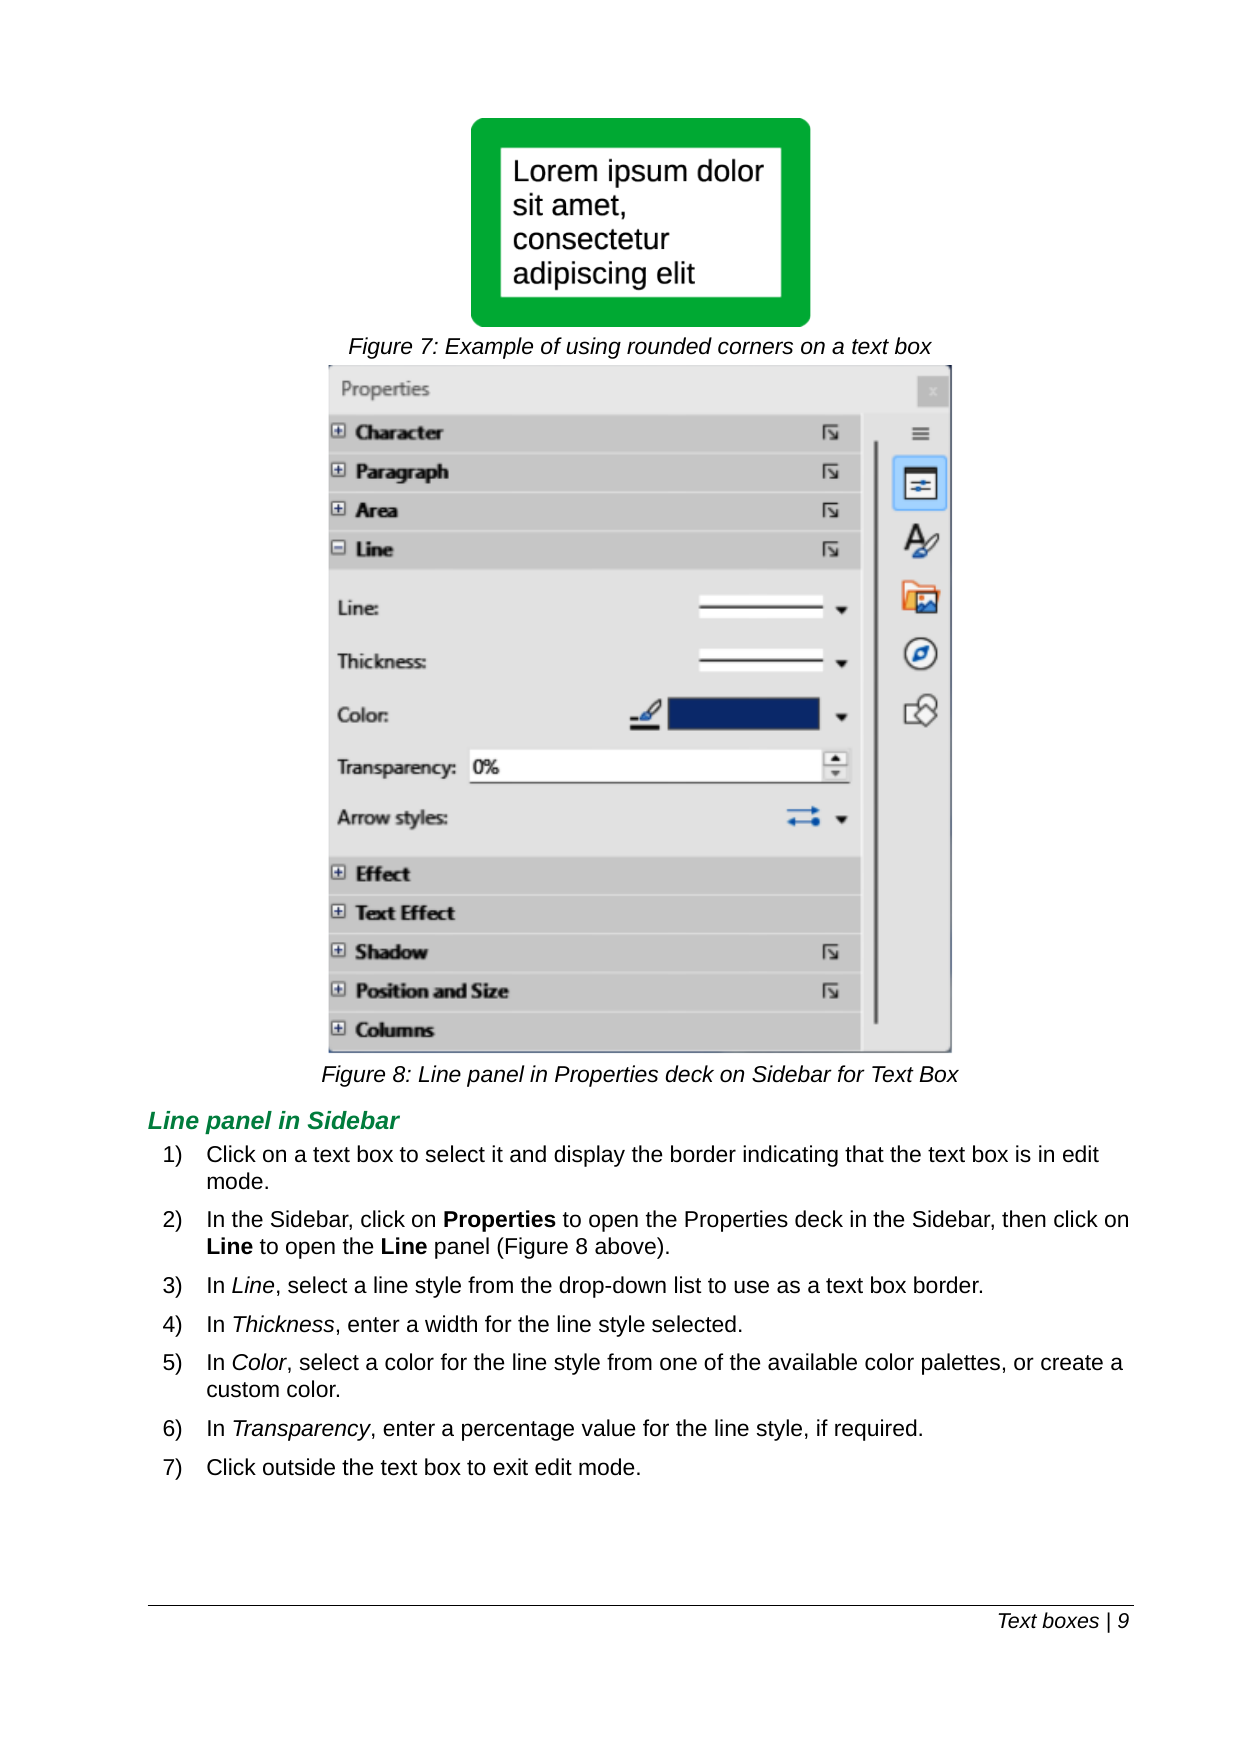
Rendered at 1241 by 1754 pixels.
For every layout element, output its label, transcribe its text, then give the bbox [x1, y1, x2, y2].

list In Color, select a color for the line style from one of the available color palettes, or create a custom color. [162, 1349, 1134, 1402]
text Figure 7: Example of using rounded corners on a text box [325, 333, 957, 359]
picture [471, 118, 811, 327]
list In Thickness, enter a width for the line style selected. [162, 1311, 1134, 1337]
list Click on a text box to select it and display the border indicating that the text box is in edit mode. [162, 1141, 1134, 1194]
list In Line, select a line style from the drop-down list to use as a text box border. [162, 1272, 1134, 1298]
list Click outside the text box to exit edit mode. [162, 1453, 1134, 1480]
list In the Sidebar, click on Properties to open the Properties deck in the Sidebar, then click on Line to open the Line panel (Figure 8 above). [162, 1206, 1134, 1259]
list In Transparency, enter a percentage value for the line style, if required. [162, 1414, 1134, 1441]
subtitle Line panel in Sidebar [148, 1106, 1134, 1135]
picture [328, 365, 954, 1055]
text Figure 8: Line panel in Properties deck on Sidebar for Text Box [287, 1061, 995, 1087]
